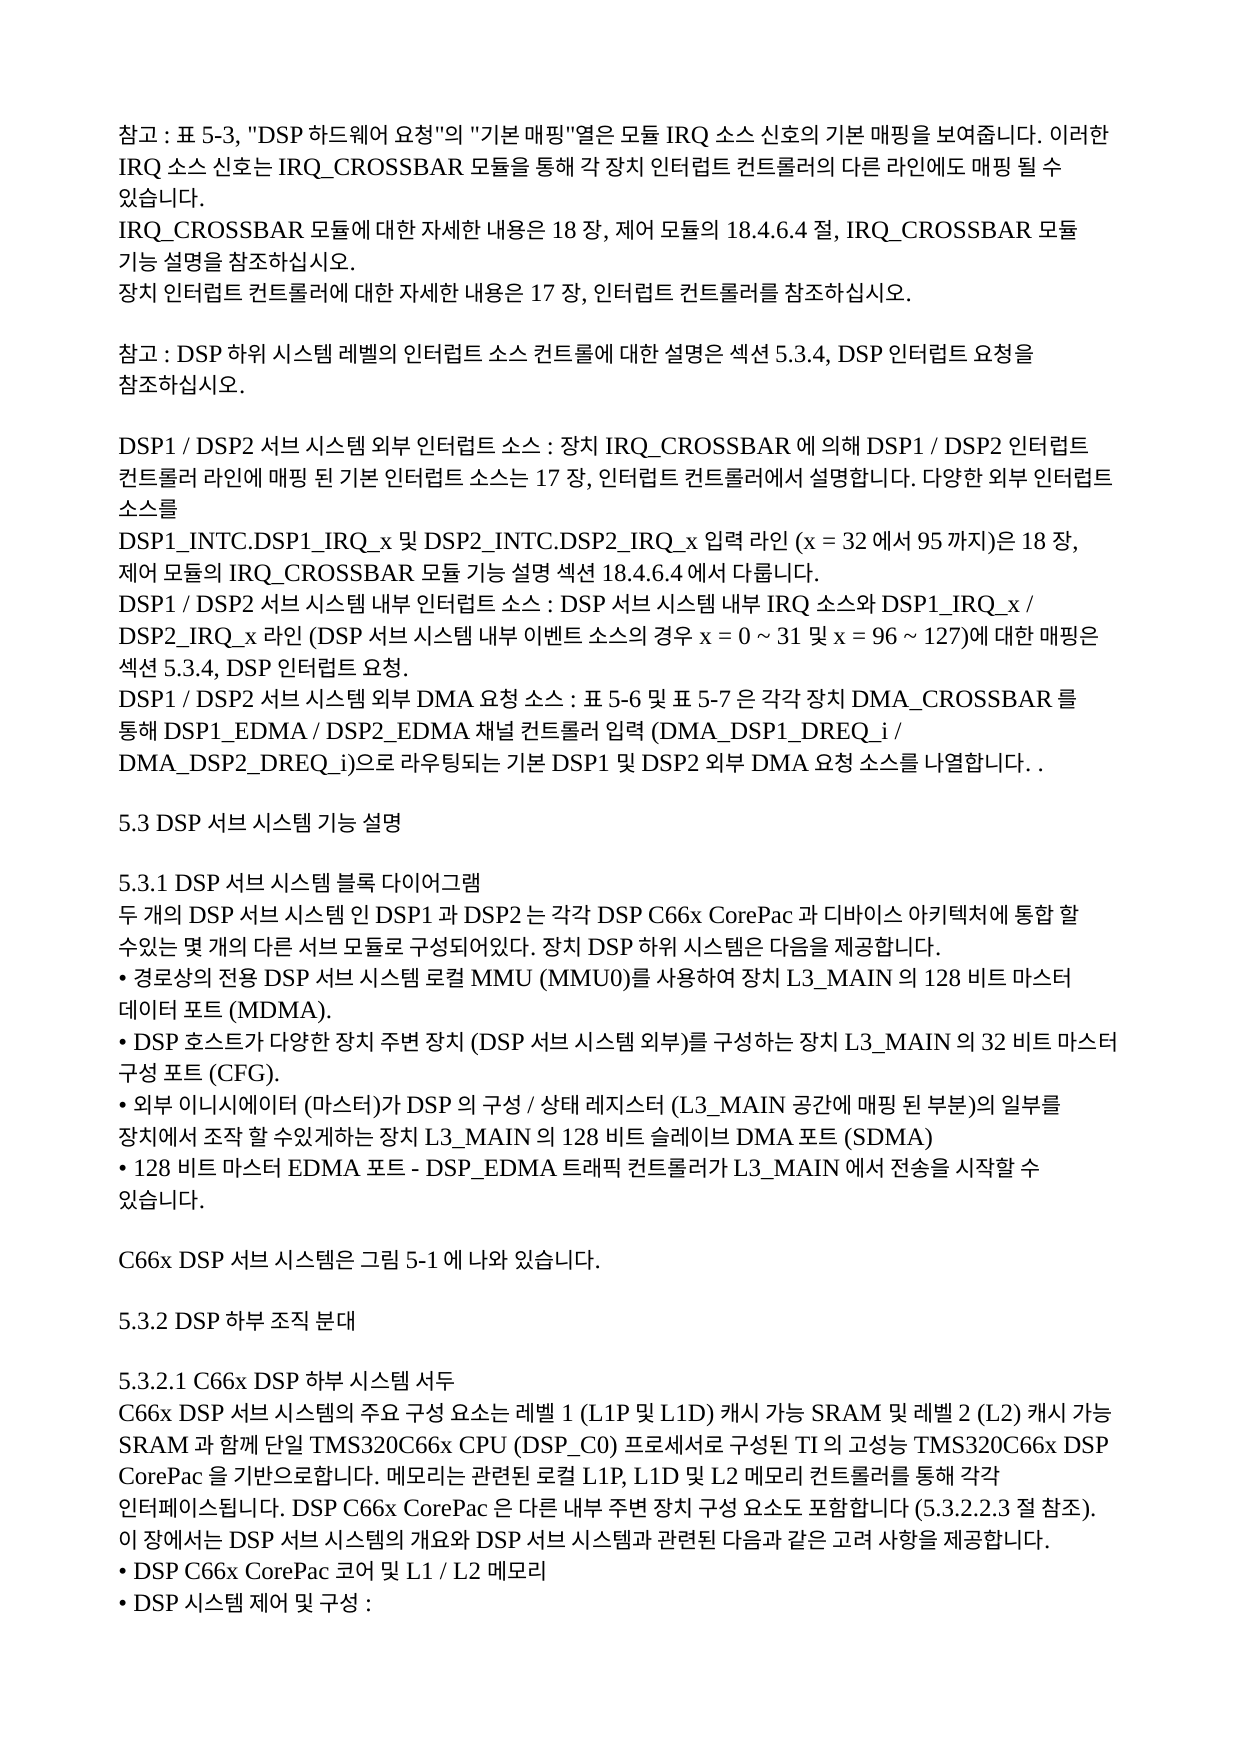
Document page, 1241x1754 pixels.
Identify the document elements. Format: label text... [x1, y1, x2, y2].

text 두 개의 DSP 서브 시스템 인 DSP1과 DSP2는 각각 DSP C66x CorePac과 디바이스 아키텍처에 통합 할 수있는 몇 개의 다른 서브 모듈로 구성되어있다. 장치 DSP 하위 시스템은 다음을 제공합니다. [118, 898, 1122, 961]
text • 외부 이니시에이터 (마스터)가 DSP의 구성 / 상태 레지스터 (L3_MAIN 공간에 매핑 된 부분)의 일부를 장치에서 조작 할 수있게하는 장치 L3_MAIN의 128 비트 슬레이브 DMA 포트 (SDMA) [118, 1088, 1122, 1151]
text • DSP 호스트가 다양한 장치 주변 장치 (DSP 서브 시스템 외부)를 구성하는 장치 L3_MAIN의 32 비트 마스터 구성 포트 (CFG). [118, 1025, 1122, 1088]
text C66x DSP 서브 시스템은 그림 5-1에 나와 있습니다. [118, 1243, 1122, 1275]
text • DSP C66x CorePac 코어 및 L1 / L2 메모리 [118, 1554, 1122, 1586]
text 5.3.2 DSP 하부 조직 분대 [118, 1304, 1122, 1336]
text 참고 : DSP 하위 시스템 레벨의 인터럽트 소스 컨트롤에 대한 설명은 섹션 5.3.4, DSP 인터럽트 요청을 참조하십시오. [118, 337, 1122, 400]
text DSP1 / DSP2 서브 시스템 내부 인터럽트 소스 : DSP 서브 시스템 내부 IRQ 소스와 DSP1_IRQ_x / DSP2_IRQ_x 라인 (DSP 서브 시스템 내부 이벤트 소스의 경우 x = 0 ~ 31 및 x = 96 ~ 127)에 대한 매핑은 섹션 5.3.4, DSP 인터럽트 요청. [118, 587, 1122, 682]
text IRQ_CROSSBAR 모듈에 대한 자세한 내용은 18 장, 제어 모듈의 18.4.6.4 절, IRQ_CROSSBAR 모듈 기능 설명을 참조하십시오. [118, 213, 1122, 276]
text 이 장에서는 DSP 서브 시스템의 개요와 DSP 서브 시스템과 관련된 다음과 같은 고려 사항을 제공합니다. [118, 1523, 1122, 1554]
text DSP1 / DSP2 서브 시스템 외부 인터럽트 소스 : 장치 IRQ_CROSSBAR에 의해 DSP1 / DSP2 인터럽트 컨트롤러 라인에 매핑 된 기본 인터럽트 소스는 17 장, 인터럽트 컨트롤러에서 설명합니다. 다양한 외부 인터럽트 소스를 [118, 429, 1122, 524]
text DSP1 / DSP2 서브 시스템 외부 DMA 요청 소스 : 표 5-6 및 표 5-7은 각각 장치 DMA_CROSSBAR를 통해 DSP1_EDMA / DSP2_EDMA 채널 컨트롤러 입력 (DMA_DSP1_DREQ_i / DMA_DSP2_DREQ_i)으로 라우팅되는 기본 DSP1 및 DSP2 외부 DMA 요청 소스를 나열합니다. . [118, 682, 1122, 777]
text • 경로상의 전용 DSP 서브 시스템 로컬 MMU (MMU0)를 사용하여 장치 L3_MAIN의 128 비트 마스터 데이터 포트 (MDMA). [118, 961, 1122, 1025]
text 참고 : 표 5-3, "DSP 하드웨어 요청"의 "기본 매핑"열은 모듈 IRQ 소스 신호의 기본 매핑을 보여줍니다. 이러한 IRQ 소스 신호는 IRQ_CROSSBAR 모듈을 통해 각 장치 인터럽트 컨트롤러의 다른 라인에도 매핑 될 수 있습니다. [118, 118, 1122, 213]
text 5.3 DSP 서브 시스템 기능 설명 [118, 806, 1122, 838]
text • DSP 시스템 제어 및 구성 : [118, 1586, 1122, 1618]
text 장치 인터럽트 컨트롤러에 대한 자세한 내용은 17 장, 인터럽트 컨트롤러를 참조하십시오. [118, 276, 1122, 308]
text 5.3.1 DSP 서브 시스템 블록 다이어그램 [118, 866, 1122, 898]
text • 128 비트 마스터 EDMA 포트 - DSP_EDMA 트래픽 컨트롤러가 L3_MAIN에서 전송을 시작할 수 있습니다. [118, 1151, 1122, 1215]
text C66x DSP 서브 시스템의 주요 구성 요소는 레벨 1 (L1P 및 L1D) 캐시 가능 SRAM 및 레벨 2 (L2) 캐시 가능 SRAM과 함께 단일 TMS320C66x CPU (DSP_C0) 프로세서로 구성된 TI의 고성능 TMS320C66x DSP CorePac을 기반으로합니다. 메모리는 관련된 로컬 L1P, L1D 및 L2 메모리 컨트롤러를 통해 각각 인터페이스됩니다. DSP C66x CorePac은 다른 내부 주변 장치 구성 요소도 포함합니다 (5.3.2.2.3 절 참조). [118, 1396, 1122, 1523]
text DSP1_INTC.DSP1_IRQ_x 및 DSP2_INTC.DSP2_IRQ_x 입력 라인 (x = 32에서 95까지)은 18 장, 제어 모듈의 IRQ_CROSSBAR 모듈 기능 설명 섹션 18.4.6.4에서 다룹니다. [118, 524, 1122, 587]
text 5.3.2.1 C66x DSP 하부 시스템 서두 [118, 1364, 1122, 1396]
